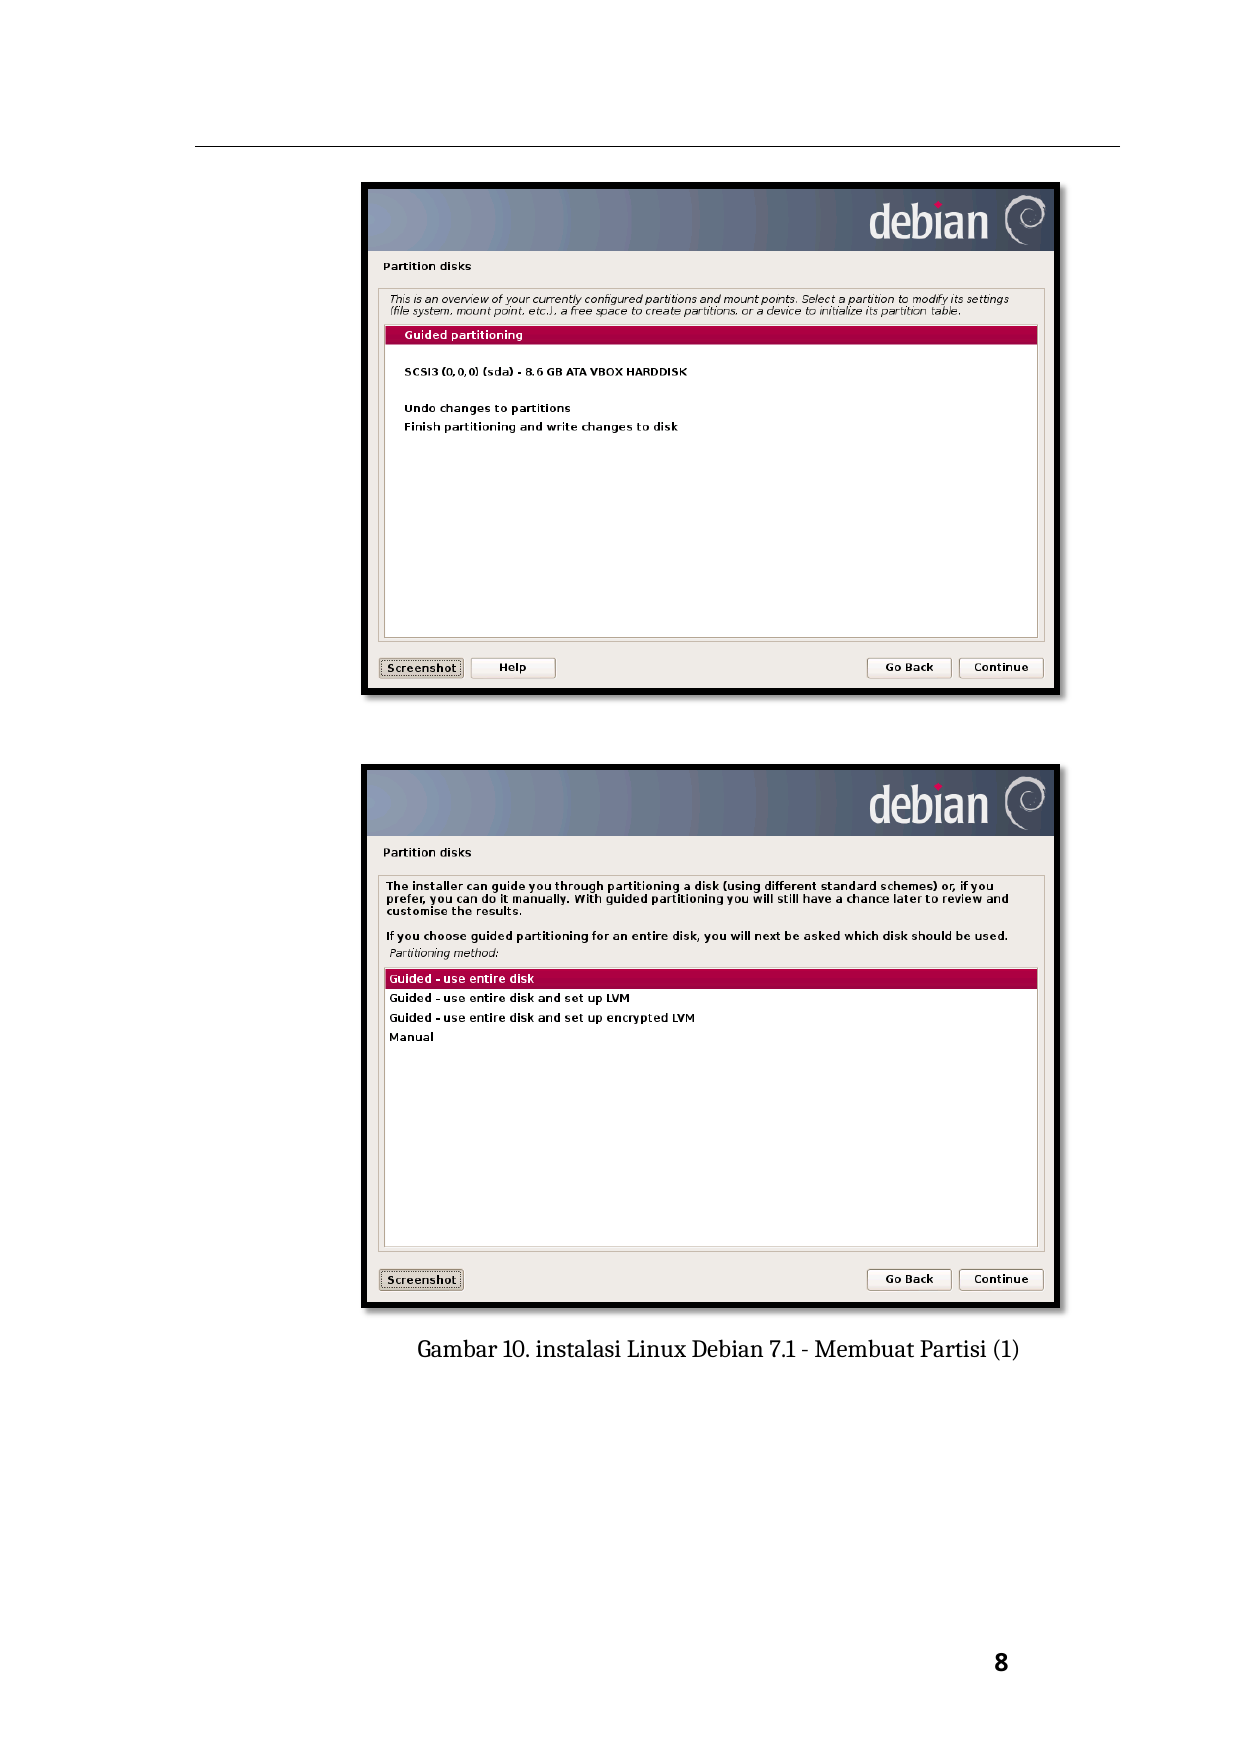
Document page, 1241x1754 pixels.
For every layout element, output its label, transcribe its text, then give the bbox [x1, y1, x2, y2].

text Gambar 10. instalasi Linux Debian 7.1 - Membuat Partisi (1) [363, 1335, 1075, 1363]
picture [357, 759, 1073, 1321]
picture [357, 178, 1073, 707]
